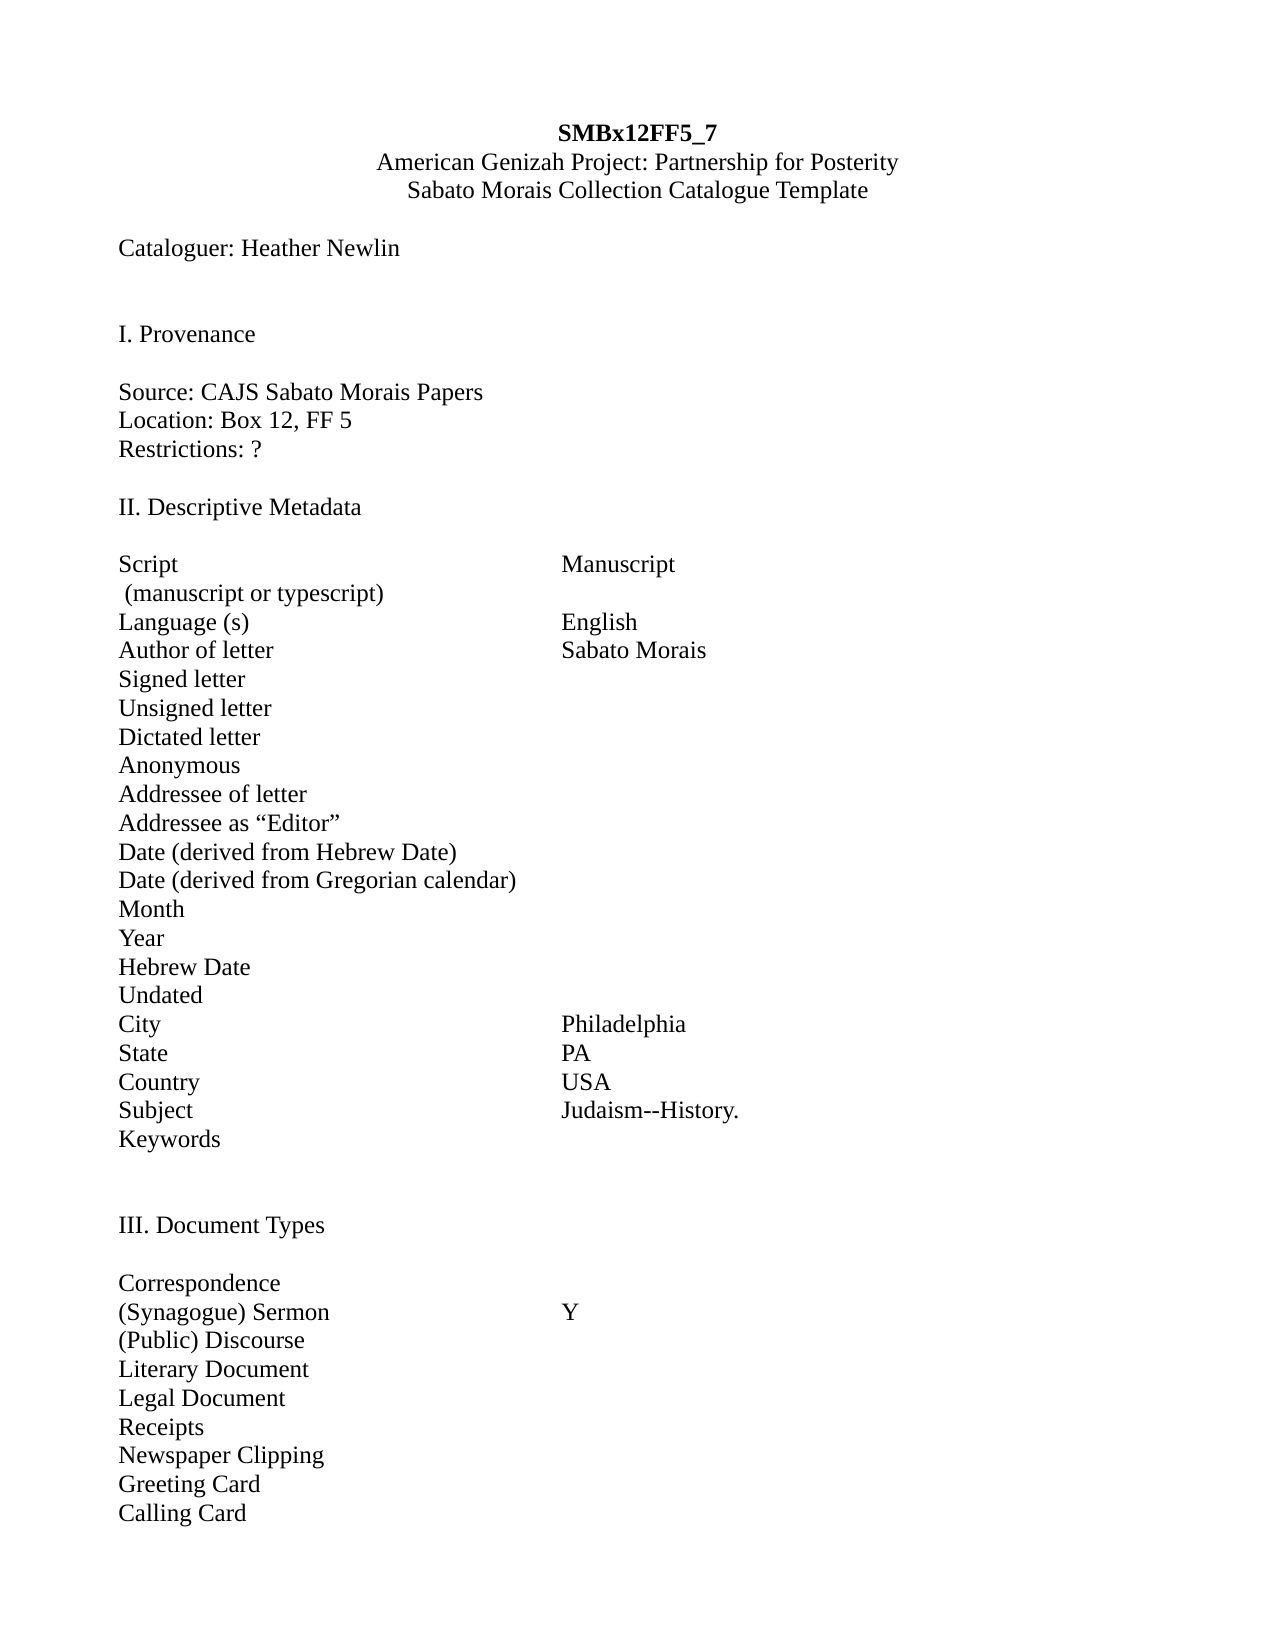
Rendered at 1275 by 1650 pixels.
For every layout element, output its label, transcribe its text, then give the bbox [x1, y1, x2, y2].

text Unsigned letter [118, 693, 1157, 722]
text City Philadelphia [118, 1009, 1157, 1038]
text Month [118, 894, 1157, 923]
text Restrictions: ? [118, 434, 1157, 463]
text Dictated letter [118, 722, 1157, 751]
text Location: Box 12, FF 5 [118, 406, 1157, 434]
text Addressee as “Editor” [118, 808, 1157, 837]
text Script Manuscript [118, 549, 1157, 578]
text Signed letter [118, 664, 1157, 693]
text III. Document Types [118, 1211, 1157, 1239]
text (manuscript or typescript) [118, 578, 1157, 607]
text Keywords [118, 1124, 1157, 1153]
text Language (s) English [118, 607, 1157, 636]
text Undated [118, 981, 1157, 1009]
text Subject Judaism--History. [118, 1096, 1157, 1124]
text II. Descriptive Metadata [118, 492, 1157, 521]
text Date (derived from Hebrew Date) [118, 837, 1157, 866]
text Author of letter Sabato Morais [118, 636, 1157, 664]
text Addressee of letter [118, 779, 1157, 808]
text (Synagogue) Sermon Y [118, 1297, 1157, 1326]
text Receipts [118, 1412, 1157, 1441]
text Sabato Morais Collection Catalogue Template [118, 176, 1157, 204]
text Anonymous [118, 751, 1157, 779]
text Correspondence [118, 1268, 1157, 1297]
text American Genizah Project: Partnership for Posterity [118, 147, 1157, 176]
text SMBx12FF5_7 [118, 118, 1157, 147]
text Country USA [118, 1067, 1157, 1096]
text Calling Card [118, 1498, 1157, 1527]
text Legal Document [118, 1383, 1157, 1412]
text Literary Document [118, 1354, 1157, 1383]
text Date (derived from Gregorian calendar) [118, 866, 1157, 894]
text Cataloguer: Heather Newlin [118, 233, 1157, 262]
text Greeting Card [118, 1469, 1157, 1498]
text State PA [118, 1038, 1157, 1067]
text I. Provenance [118, 319, 1157, 348]
text Year [118, 923, 1157, 952]
text (Public) Discourse [118, 1326, 1157, 1354]
text Source: CAJS Sabato Morais Papers [118, 377, 1157, 406]
text Newspaper Clipping [118, 1441, 1157, 1469]
text Hebrew Date [118, 952, 1157, 981]
